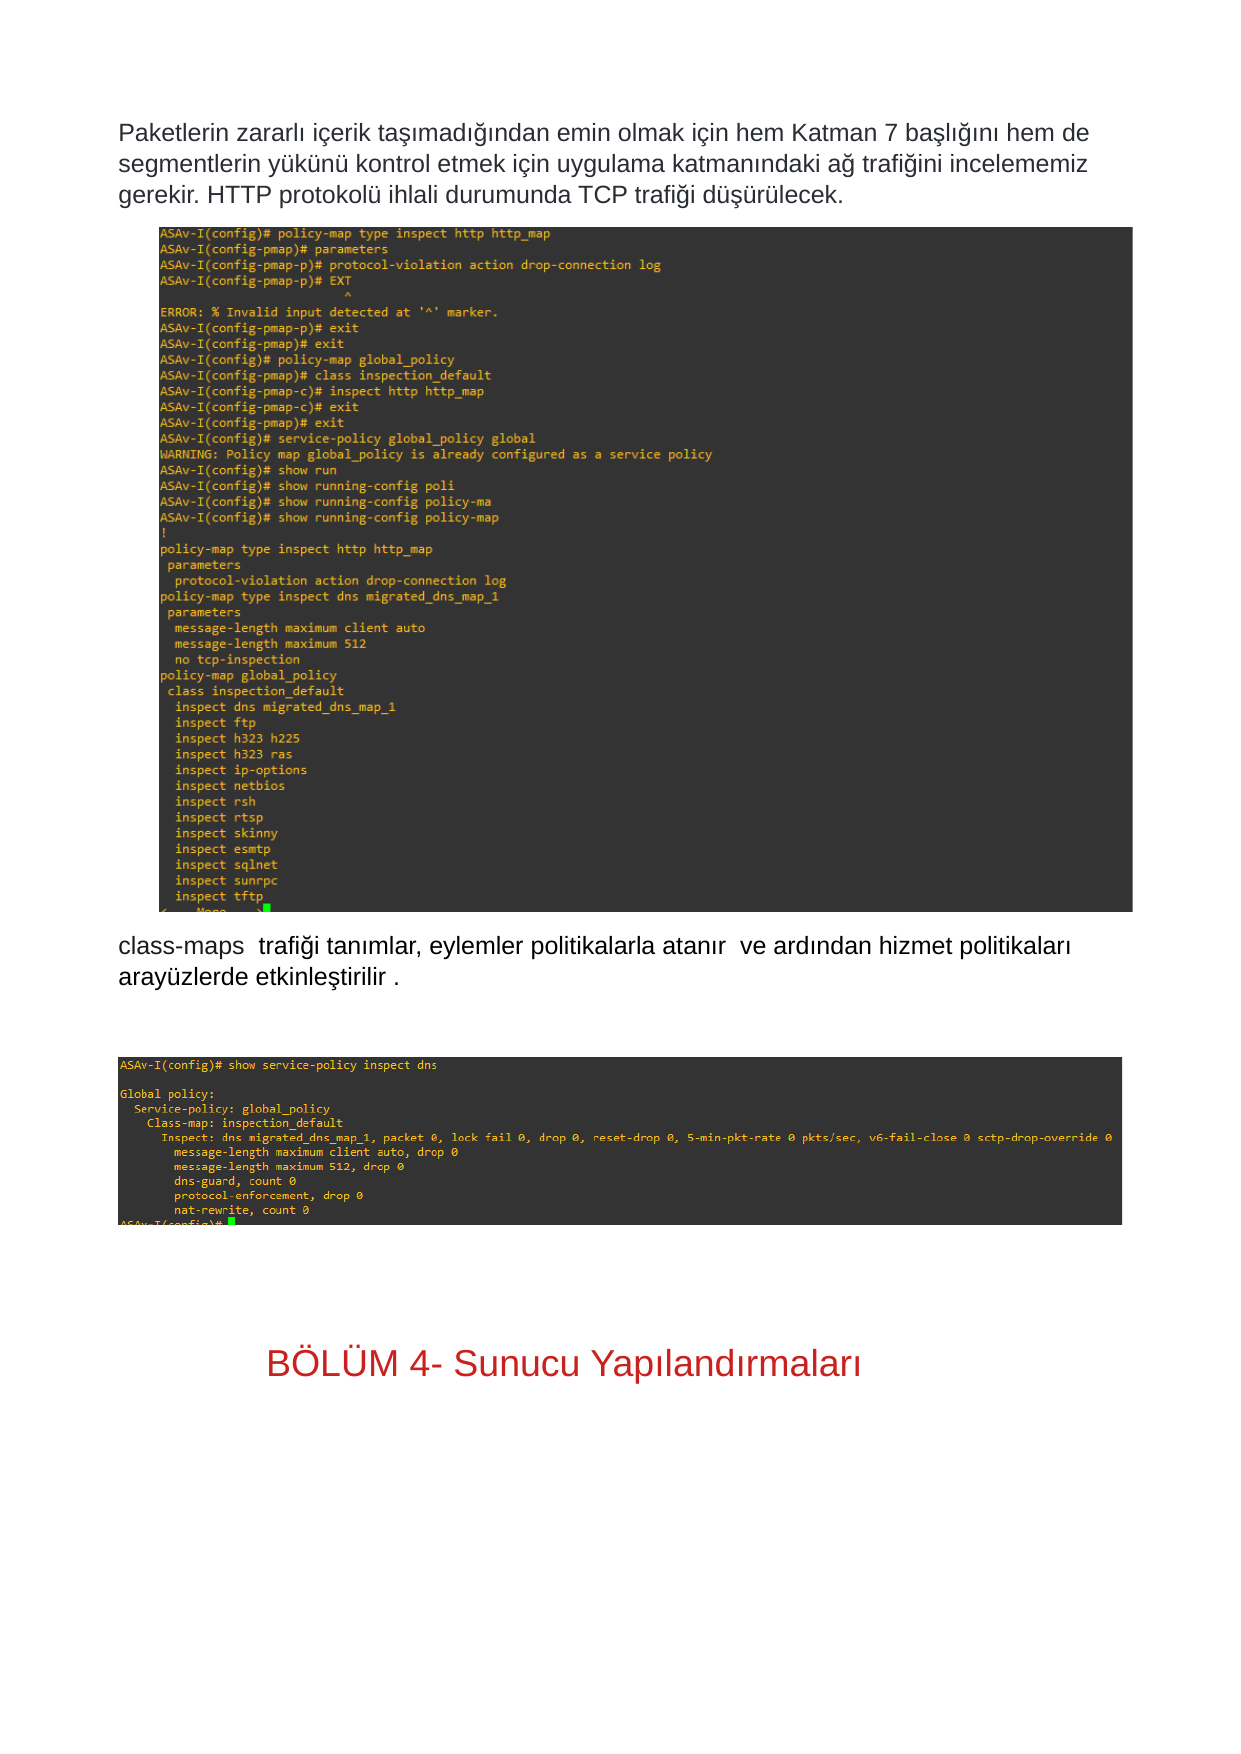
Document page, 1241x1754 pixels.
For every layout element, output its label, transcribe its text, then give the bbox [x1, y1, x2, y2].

text Paketlerin zararlı içerik taşımadığından emin olmak için hem Katman 7 başlığını hem de segmentlerin yükünü kontrol etmek için uygulama katmanındaki ağ trafiğini incelememiz gerekir. HTTP protokolü ihlali durumunda TCP trafiği düşürülecek. [118, 118, 1122, 209]
picture [159, 227, 1133, 912]
picture [118, 1057, 1123, 1225]
text class-maps trafiği tanımlar, eylemler politikalarla atanır ve ardından hizmet politikaları arayüzlerde etkinleştirilir . [118, 228, 1122, 991]
text BÖLÜM 4- Sunucu Yapılandırmaları [118, 1341, 1122, 1384]
